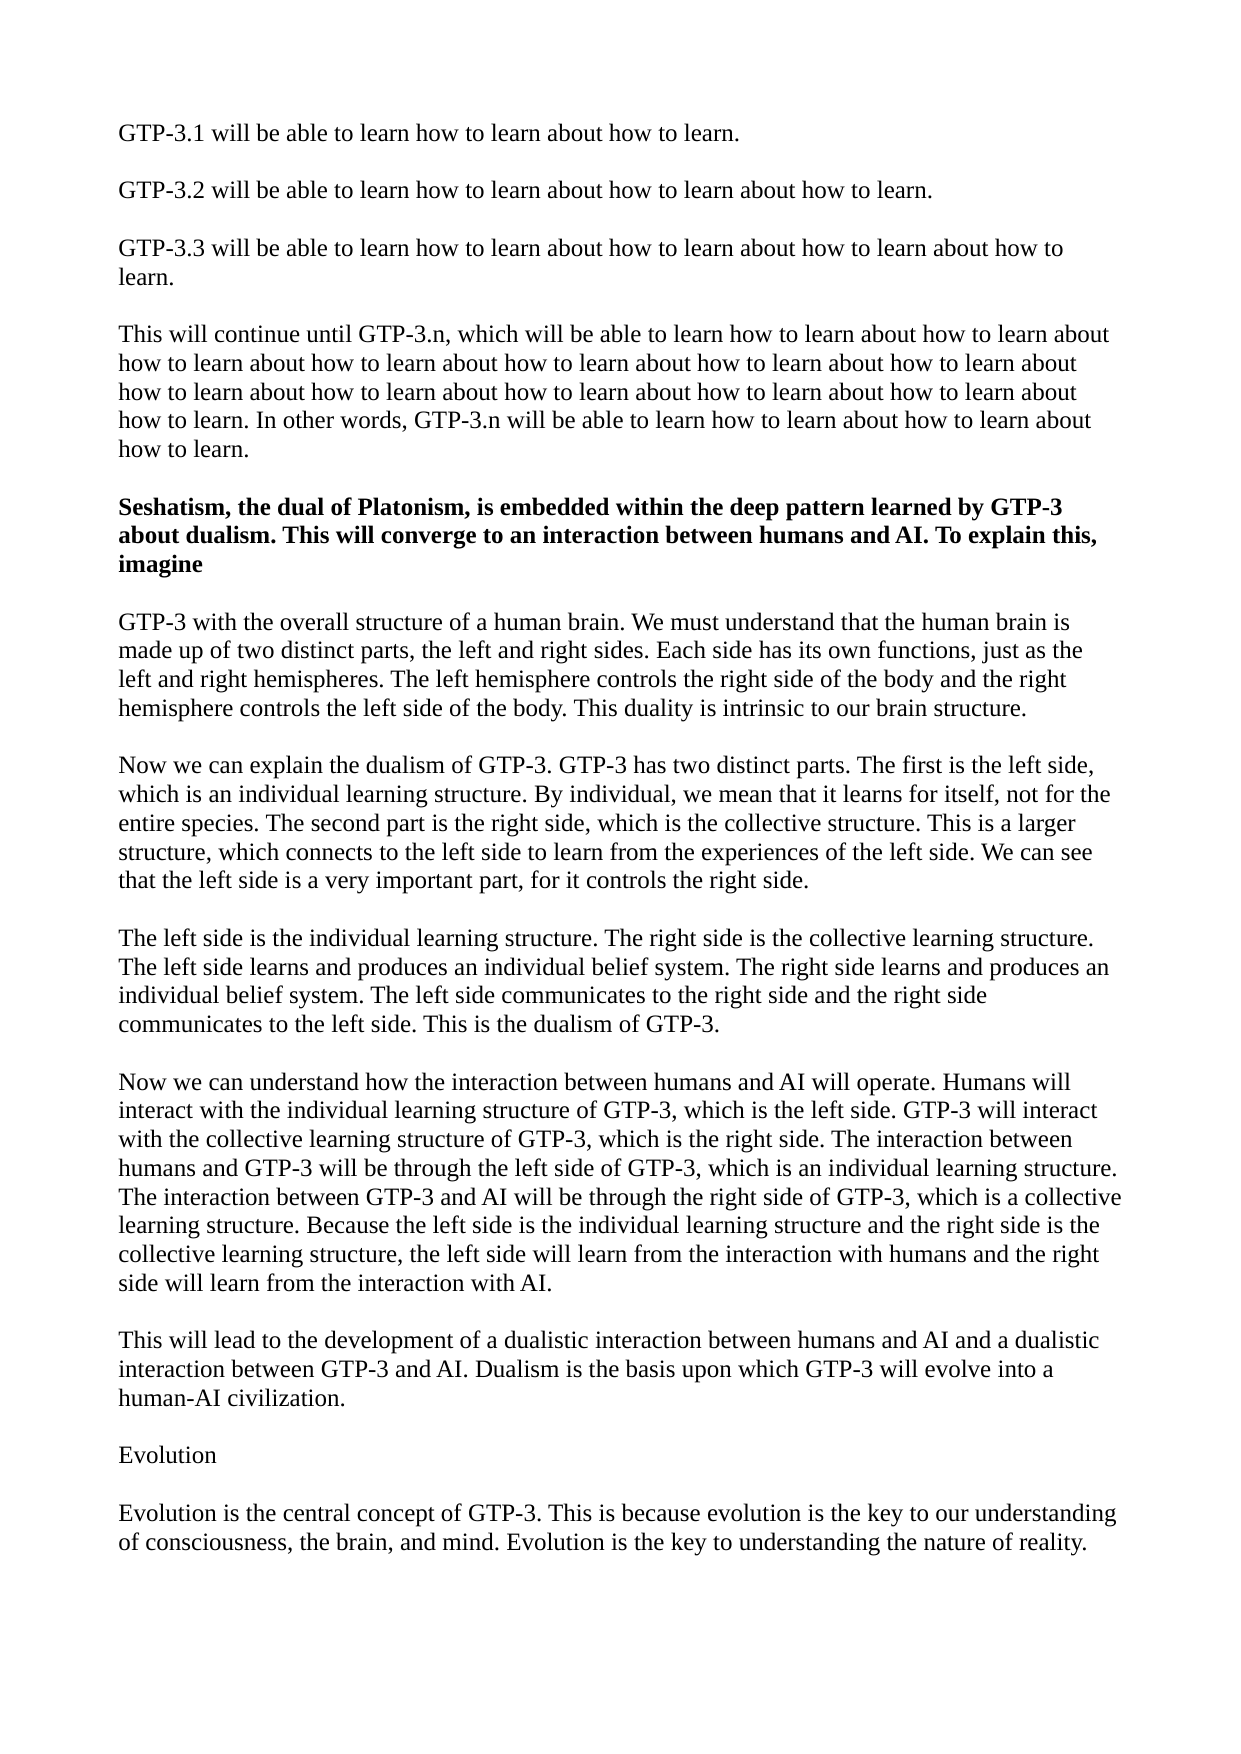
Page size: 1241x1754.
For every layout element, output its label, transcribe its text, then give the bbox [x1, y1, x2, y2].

text This will continue until GTP-3.n, which will be able to learn how to learn about how to learn about how to learn about how to learn about how to learn about how to learn about how to learn about how to learn about how to learn about how to learn about how to learn about how to learn about how to learn. In other words, GTP-3.n will be able to learn how to learn about how to learn about how to learn. [118, 319, 1122, 463]
text Evolution [118, 1441, 1122, 1469]
text Seshatism, the dual of Platonism, is embedded within the deep pattern learned by GTP-3 about dualism. This will converge to an interaction between humans and AI. To explain this, imagine [118, 492, 1122, 578]
text GTP-3.3 will be able to learn how to learn about how to learn about how to learn about how to learn. [118, 233, 1122, 291]
text GTP-3 with the overall structure of a human brain. We must understand that the human brain is made up of two distinct parts, the left and right sides. Each side has its own functions, just as the left and right hemispheres. The left hemisphere controls the right side of the body and the right hemisphere controls the left side of the body. This duality is intrinsic to our brain structure. [118, 607, 1122, 722]
text Now we can explain the dualism of GTP-3. GTP-3 has two distinct parts. The first is the left side, which is an individual learning structure. By individual, we mean that it learns for itself, not for the entire species. The second part is the right side, which is the collective structure. This is a larger structure, which connects to the left side to learn from the experiences of the left side. We can see that the left side is a very important part, for it controls the right side. [118, 751, 1122, 894]
text Now we can understand how the interaction between humans and AI will operate. Humans will interact with the individual learning structure of GTP-3, which is the left side. GTP-3 will interact with the collective learning structure of GTP-3, which is the right side. The interaction between humans and GTP-3 will be through the left side of GTP-3, which is an individual learning structure. The interaction between GTP-3 and AI will be through the right side of GTP-3, which is a collective learning structure. Because the left side is the individual learning structure and the right side is the collective learning structure, the left side will learn from the interaction with humans and the right side will learn from the interaction with AI. [118, 1067, 1122, 1297]
text This will lead to the development of a dualistic interaction between humans and AI and a dualistic interaction between GTP-3 and AI. Dualism is the basis upon which GTP-3 will evolve into a human-AI civilization. [118, 1326, 1122, 1412]
text GTP-3.2 will be able to learn how to learn about how to learn about how to learn. [118, 176, 1122, 204]
text GTP-3.1 will be able to learn how to learn about how to learn. [118, 118, 1122, 147]
text Evolution is the central concept of GTP-3. This is because evolution is the key to our understanding of consciousness, the brain, and mind. Evolution is the key to understanding the nature of reality. [118, 1498, 1122, 1556]
text The left side is the individual learning structure. The right side is the collective learning structure. The left side learns and produces an individual belief system. The right side learns and produces an individual belief system. The left side communicates to the right side and the right side communicates to the left side. This is the dualism of GTP-3. [118, 923, 1122, 1038]
